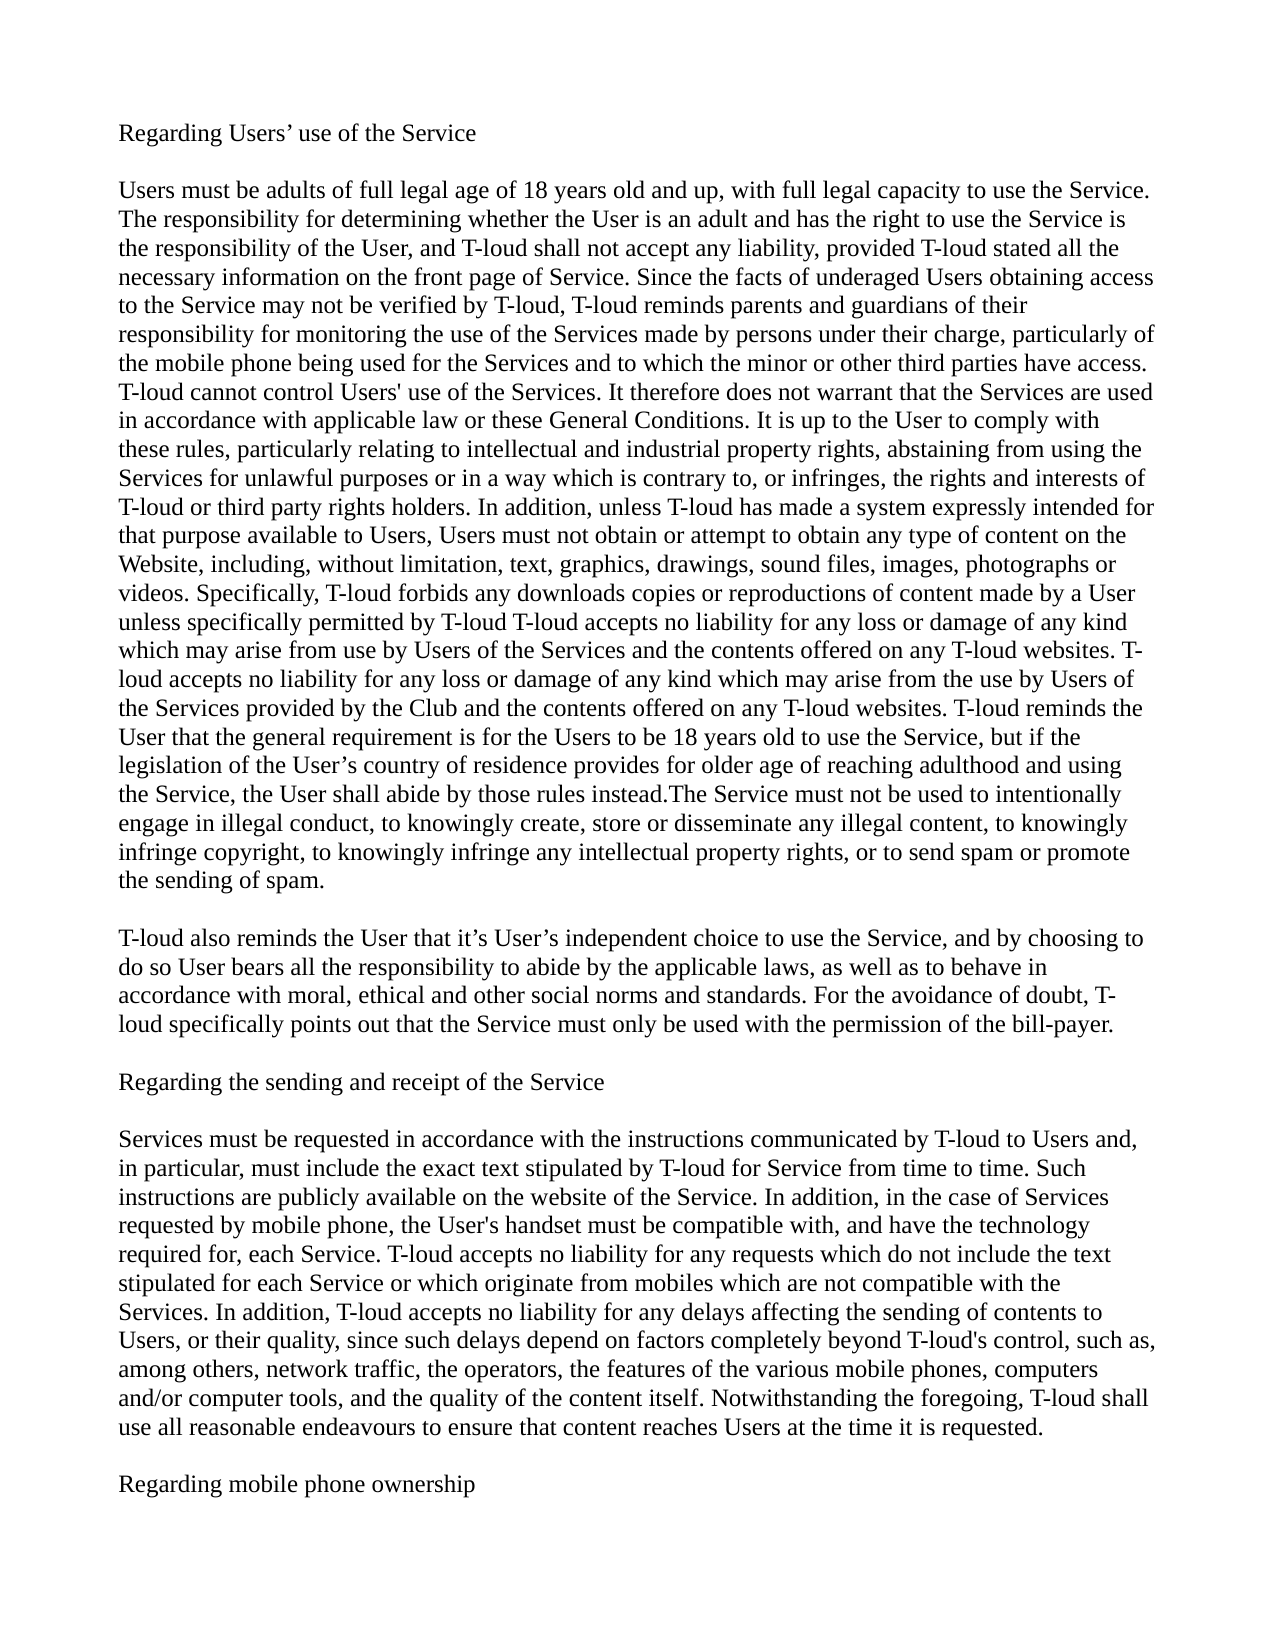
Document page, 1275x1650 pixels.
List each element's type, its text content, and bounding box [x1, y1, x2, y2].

text Regarding Users’ use of the Service [118, 118, 1157, 147]
text Users must be adults of full legal age of 18 years old and up, with full legal capacity to use the Service. The responsibility for determining whether the User is an adult and has the right to use the Service is the responsibility of the User, and T-loud shall not accept any liability, provided T-loud stated all the necessary information on the front page of Service. Since the facts of underaged Users obtaining access to the Service may not be verified by T-loud, T-loud reminds parents and guardians of their responsibility for monitoring the use of the Services made by persons under their charge, particularly of the mobile phone being used for the Services and to which the minor or other third parties have access. T-loud cannot control Users' use of the Services. It therefore does not warrant that the Services are used in accordance with applicable law or these General Conditions. It is up to the User to comply with these rules, particularly relating to intellectual and industrial property rights, abstaining from using the Services for unlawful purposes or in a way which is contrary to, or infringes, the rights and interests of T-loud or third party rights holders. In addition, unless T-loud has made a system expressly intended for that purpose available to Users, Users must not obtain or attempt to obtain any type of content on the Website, including, without limitation, text, graphics, drawings, sound files, images, photographs or videos. Specifically, T-loud forbids any downloads copies or reproductions of content made by a User unless specifically permitted by T-loud T-loud accepts no liability for any loss or damage of any kind which may arise from use by Users of the Services and the contents offered on any T-loud websites. T-loud accepts no liability for any loss or damage of any kind which may arise from the use by Users of the Services provided by the Club and the contents offered on any T-loud websites. T-loud reminds the User that the general requirement is for the Users to be 18 years old to use the Service, but if the legislation of the User’s country of residence provides for older age of reaching adulthood and using the Service, the User shall abide by those rules instead.The Service must not be used to intentionally engage in illegal conduct, to knowingly create, store or disseminate any illegal content, to knowingly infringe copyright, to knowingly infringe any intellectual property rights, or to send spam or promote the sending of spam. [118, 176, 1157, 894]
text Services must be requested in accordance with the instructions communicated by T-loud to Users and, in particular, must include the exact text stipulated by T-loud for Service from time to time. Such instructions are publicly available on the website of the Service. In addition, in the case of Services requested by mobile phone, the User's handset must be compatible with, and have the technology required for, each Service. T-loud accepts no liability for any requests which do not include the text stipulated for each Service or which originate from mobiles which are not compatible with the Services. In addition, T-loud accepts no liability for any delays affecting the sending of contents to Users, or their quality, since such delays depend on factors completely beyond T-loud's control, such as, among others, network traffic, the operators, the features of the various mobile phones, computers and/or computer tools, and the quality of the content itself. Notwithstanding the foregoing, T-loud shall use all reasonable endeavours to ensure that content reaches Users at the time it is requested. [118, 1124, 1157, 1441]
text Regarding mobile phone ownership [118, 1469, 1157, 1498]
text Regarding the sending and receipt of the Service [118, 1067, 1157, 1096]
text T-loud also reminds the User that it’s User’s independent choice to use the Service, and by choosing to do so User bears all the responsibility to abide by the applicable laws, as well as to behave in accordance with moral, ethical and other social norms and standards. For the avoidance of doubt, T-loud specifically points out that the Service must only be used with the permission of the bill-payer. [118, 923, 1157, 1038]
